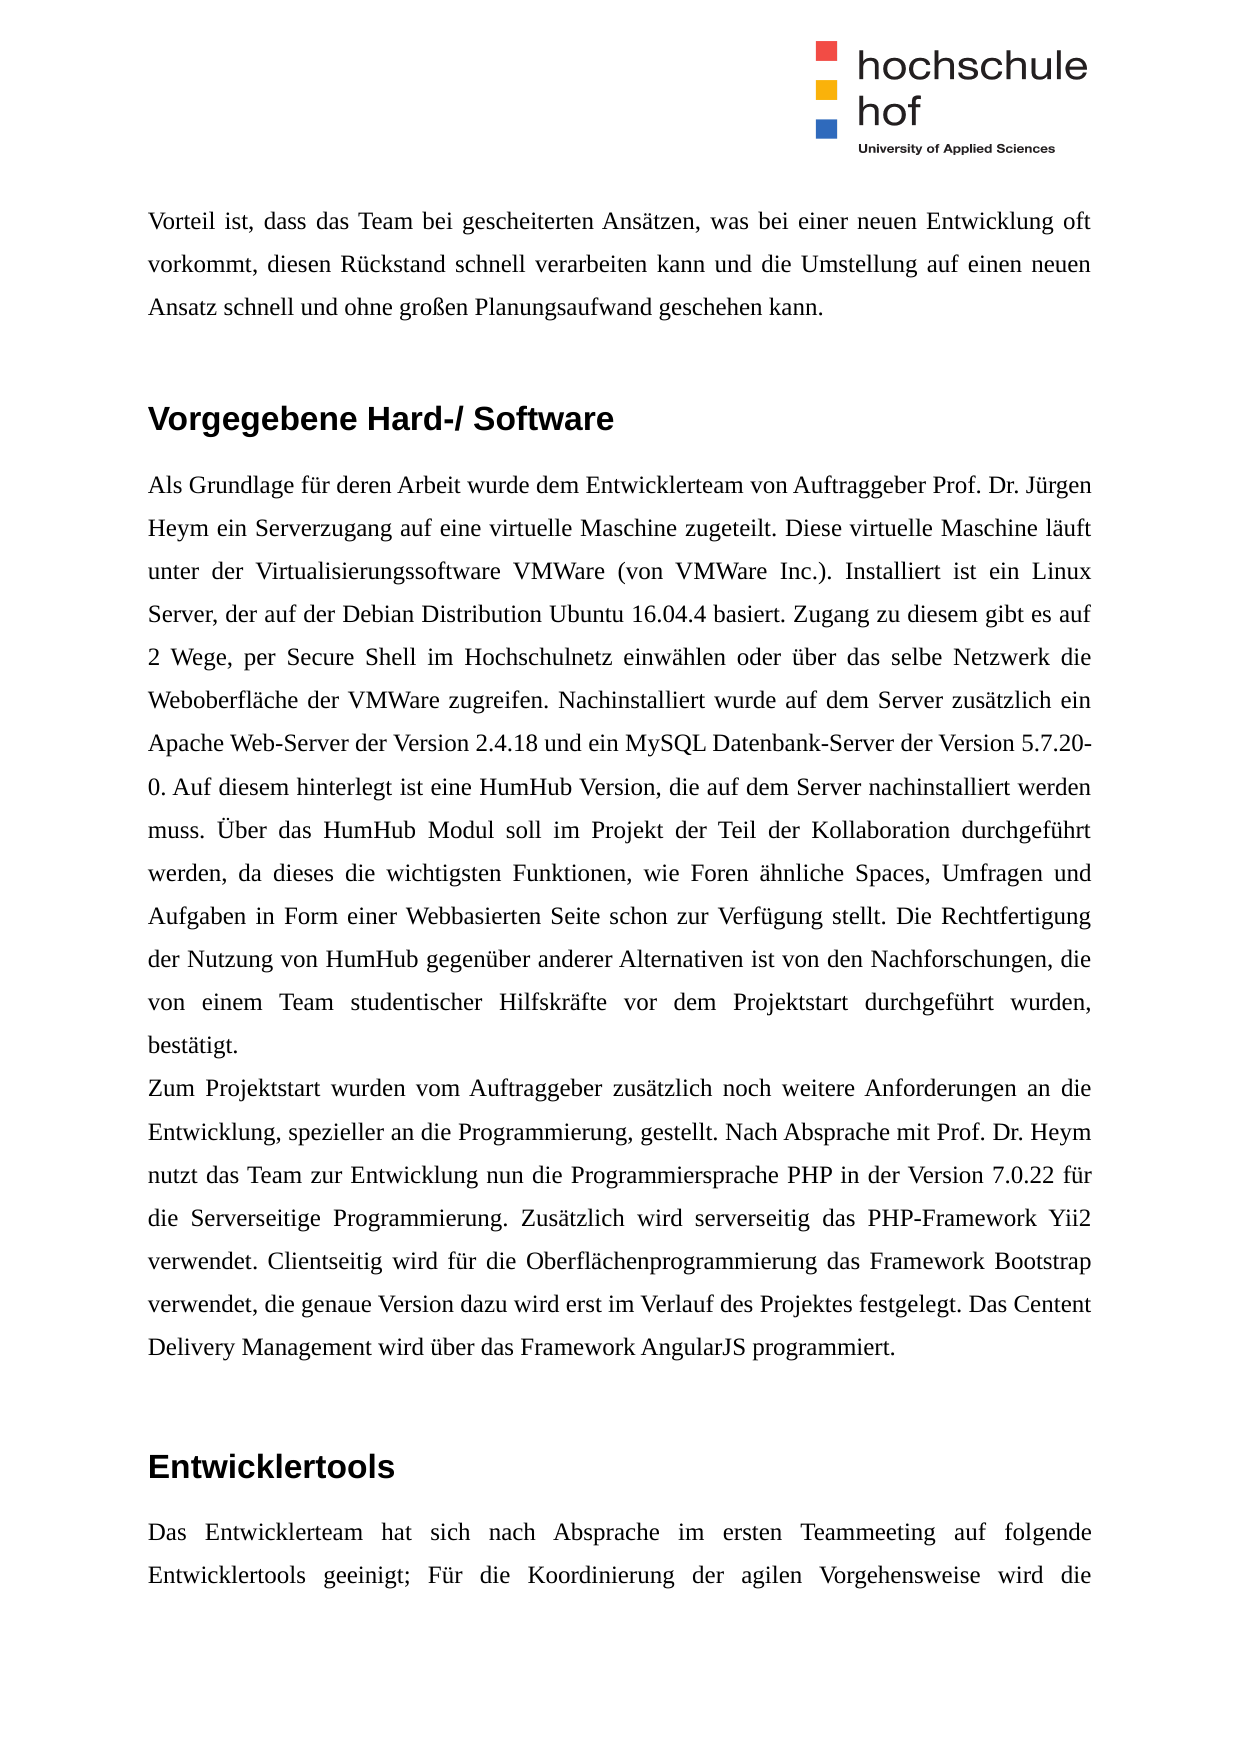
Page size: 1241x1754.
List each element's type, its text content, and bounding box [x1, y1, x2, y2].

subtitle Entwicklertools [148, 1446, 1092, 1485]
text Zum Projektstart wurden vom Auftraggeber zusätzlich noch weitere Anforderungen an die Entwicklung, spezieller an die Programmierung, gestellt. Nach Absprache mit Prof. Dr. Heym nutzt das Team zur Entwicklung nun die Programmiersprache PHP in der Version 7.0.22 für die Serverseitige Programmierung. Zusätzlich wird serverseitig das PHP-Framework Yii2 verwendet. Clientseitig wird für die Oberflächenprogrammierung das Framework Bootstrap verwendet, die genaue Version dazu wird erst im Verlauf des Projektes festgelegt. Das Centent Delivery Management wird über das Framework AngularJS programmiert. [148, 1073, 1092, 1361]
subtitle Vorgegebene Hard-/ Software [148, 399, 1092, 438]
picture [815, 41, 1087, 155]
text Als Grundlage für deren Arbeit wurde dem Entwicklerteam von Auftraggeber Prof. Dr. Jürgen Heym ein Serverzugang auf eine virtuelle Maschine zugeteilt. Diese virtuelle Maschine läuft unter der Virtualisierungssoftware VMWare (von VMWare Inc.). Installiert ist ein Linux Server, der auf der Debian Distribution Ubuntu 16.04.4 basiert. Zugang zu diesem gibt es auf 2 Wege, per Secure Shell im Hochschulnetz einwählen oder über das selbe Netzwerk die Weboberfläche der VMWare zugreifen. Nachinstalliert wurde auf dem Server zusätzlich ein Apache Web-Server der Version 2.4.18 und ein MySQL Datenbank-Server der Version 5.7.20-0. Auf diesem hinterlegt ist eine HumHub Version, die auf dem Server nachinstalliert werden muss. Über das HumHub Modul soll im Projekt der Teil der Kollaboration durchgeführt werden, da dieses die wichtigsten Funktionen, wie Foren ähnliche Spaces, Umfragen und Aufgaben in Form einer Webbasierten Seite schon zur Verfügung stellt. Die Rechtfertigung der Nutzung von HumHub gegenüber anderer Alternativen ist von den Nachforschungen, die von einem Team studentischer Hilfskräfte vor dem Projektstart durchgeführt wurden, bestätigt. [148, 470, 1092, 1059]
text Vorteil ist, dass das Team bei gescheiterten Ansätzen, was bei einer neuen Entwicklung oft vorkommt, diesen Rückstand schnell verarbeiten kann und die Umstellung auf einen neuen Ansatz schnell und ohne großen Planungsaufwand geschehen kann. [148, 206, 1092, 321]
text Das Entwicklerteam hat sich nach Absprache im ersten Teammeeting auf folgende Entwicklertools geeinigt; Für die Koordinierung der agilen Vorgehensweise wird die [148, 1517, 1092, 1589]
